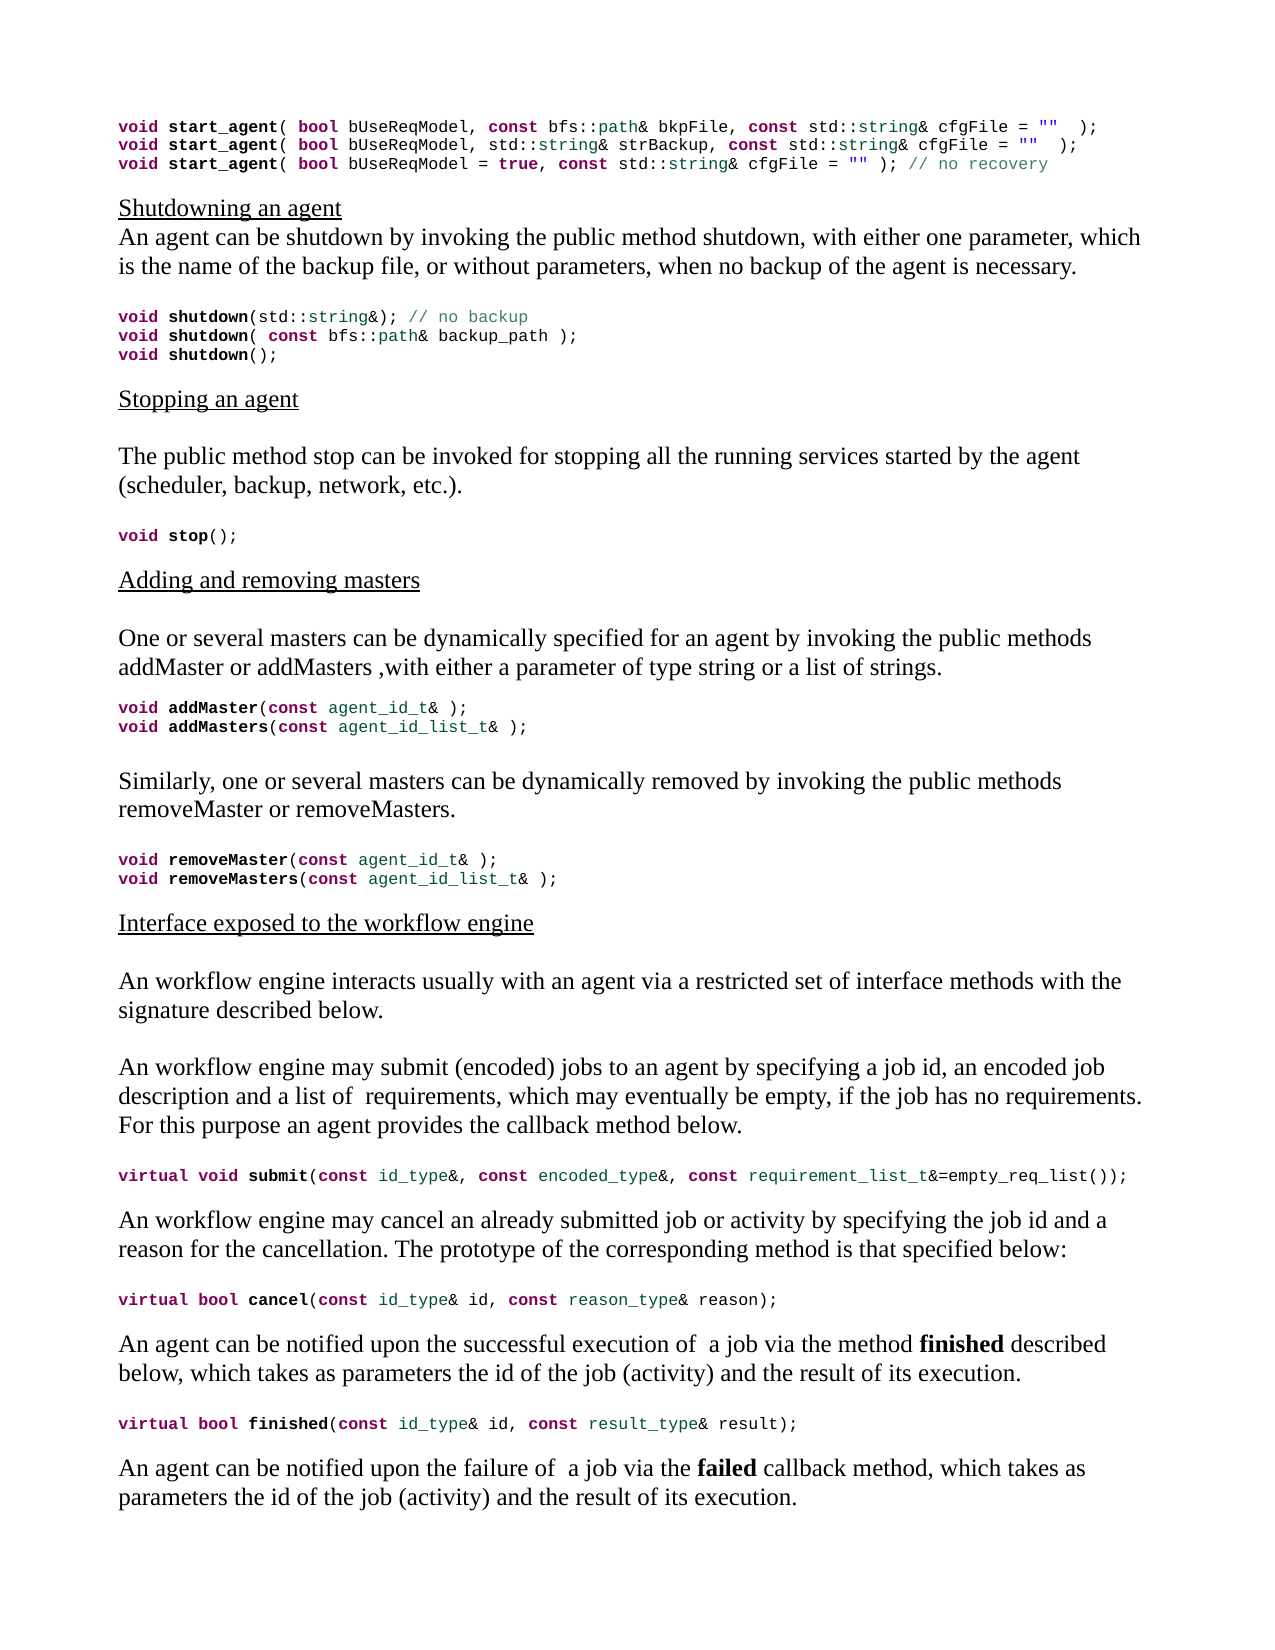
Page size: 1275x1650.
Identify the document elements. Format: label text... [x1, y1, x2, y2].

text void shutdown(); [118, 346, 1157, 365]
text For this purpose an agent provides the callback method below. [118, 1110, 1157, 1138]
text virtual bool cancel(const id_type& id, const reason_type& reason); [118, 1291, 1157, 1310]
text An workflow engine interacts usually with an agent via a restricted set of interface methods with the signature described below. [118, 966, 1157, 1023]
text Similarly, one or several masters can be dynamically removed by invoking the public methods removeMaster or removeMasters. [118, 766, 1157, 823]
text An agent can be shutdown by invoking the public method shutdown, with either one parameter, which is the name of the backup file, or without parameters, when no backup of the agent is necessary. [118, 222, 1157, 280]
text void start_agent( bool bUseReqModel = true, const std::string& cfgFile = "" ); // no recovery [118, 156, 1157, 175]
text void removeMasters(const agent_id_list_t& ); [118, 871, 1157, 890]
text void addMaster(const agent_id_t& ); [118, 699, 1157, 718]
text Stopping an agent [118, 384, 1157, 413]
text An workflow engine may cancel an already submitted job or activity by specifying the job id and a reason for the cancellation. The prototype of the corresponding method is that specified below: [118, 1205, 1157, 1262]
text An workflow engine may submit (encoded) jobs to an agent by specifying a job id, an encoded job description and a list of requirements, which may eventually be empty, if the job has no requirements. [118, 1052, 1157, 1110]
text Shutdowning an agent [118, 193, 1157, 222]
text An agent can be notified upon the successful execution of a job via the method finished described below, which takes as parameters the id of the job (activity) and the result of its execution. [118, 1329, 1157, 1386]
text virtual bool finished(const id_type& id, const result_type& result); [118, 1415, 1157, 1434]
text Interface exposed to the workflow engine [118, 908, 1157, 937]
text void start_agent( bool bUseReqModel, const bfs::path& bkpFile, const std::string& cfgFile = "" ); [118, 118, 1157, 137]
text void shutdown( const bfs::path& backup_path ); [118, 327, 1157, 346]
text The public method stop can be invoked for stopping all the running services started by the agent (scheduler, backup, network, etc.). [118, 441, 1157, 499]
text void addMasters(const agent_id_list_t& ); [118, 718, 1157, 737]
text void shutdown(std::string&); // no backup [118, 308, 1157, 327]
text virtual void submit(const id_type&, const encoded_type&, const requirement_list_t&=empty_req_list()); [118, 1167, 1157, 1186]
text void start_agent( bool bUseReqModel, std::string& strBackup, const std::string& cfgFile = "" ); [118, 137, 1157, 156]
text Adding and removing masters [118, 565, 1157, 594]
text An agent can be notified upon the failure of a job via the failed callback method, which takes as parameters the id of the job (activity) and the result of its execution. [118, 1453, 1157, 1510]
text One or several masters can be dynamically specified for an agent by invoking the public methods addMaster or addMasters ,with either a parameter of type string or a list of strings. [118, 623, 1157, 680]
text void stop(); [118, 528, 1157, 547]
text void removeMaster(const agent_id_t& ); [118, 852, 1157, 871]
